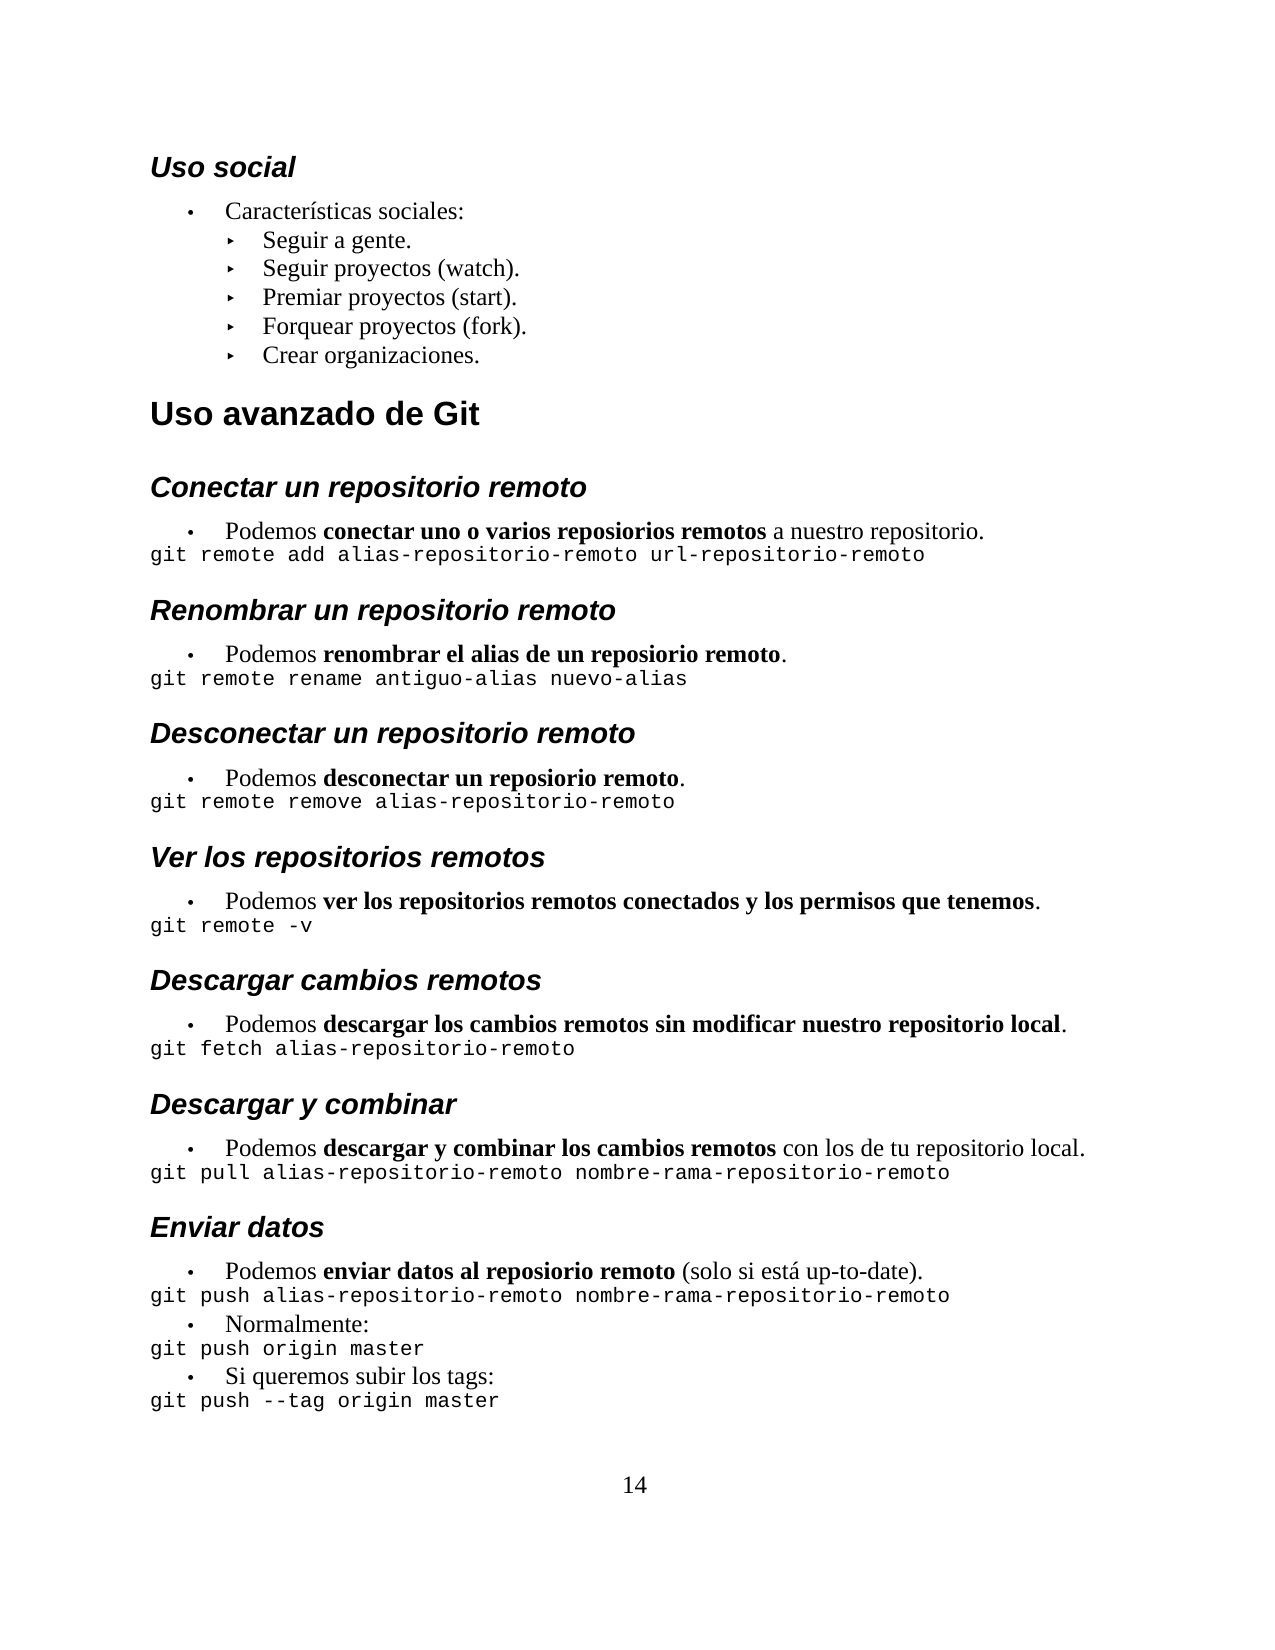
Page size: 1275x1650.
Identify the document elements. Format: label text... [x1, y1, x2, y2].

text git push alias-repositorio-remoto nombre-rama-repositorio-remoto [150, 1285, 1125, 1309]
subtitle Enviar datos [150, 1210, 1125, 1244]
list Podemos descargar y combinar los cambios remotos con los de tu repositorio local. [187, 1133, 1125, 1162]
text git push --tag origin master [150, 1390, 1125, 1413]
list Podemos ver los repositorios remotos conectados y los permisos que tenemos. [187, 886, 1125, 915]
list Crear organizaciones. [225, 340, 1125, 368]
text git remote remove alias-repositorio-remoto [150, 791, 1125, 815]
text git remote add alias-repositorio-remoto url-repositorio-remoto [150, 544, 1125, 568]
list Seguir a gente. [225, 225, 1125, 253]
subtitle Uso social [150, 150, 1125, 183]
list Seguir proyectos (watch). [225, 253, 1125, 282]
list Premiar proyectos (start). [225, 282, 1125, 311]
text git remote rename antiguo-alias nuevo-alias [150, 668, 1125, 692]
list Podemos descargar los cambios remotos sin modificar nuestro repositorio local. [187, 1009, 1125, 1038]
list Podemos conectar uno o varios reposiorios remotos a nuestro repositorio. [187, 516, 1125, 544]
text git pull alias-repositorio-remoto nombre-rama-repositorio-remoto [150, 1162, 1125, 1185]
list Si queremos subir los tags: [187, 1361, 1125, 1390]
subtitle Descargar y combinar [150, 1087, 1125, 1120]
list Podemos enviar datos al reposiorio remoto (solo si está up-to-date). [187, 1256, 1125, 1285]
list Podemos desconectar un reposiorio remoto. [187, 763, 1125, 791]
list Características sociales: [187, 196, 1125, 225]
list Forquear proyectos (fork). [225, 311, 1125, 340]
list Podemos renombrar el alias de un reposiorio remoto. [187, 639, 1125, 668]
text git push origin master [150, 1337, 1125, 1361]
text git fetch alias-repositorio-remoto [150, 1038, 1125, 1062]
subtitle Renombrar un repositorio remoto [150, 593, 1125, 627]
subtitle Uso avanzado de Git [150, 393, 1125, 432]
subtitle Descargar cambios remotos [150, 963, 1125, 997]
list Normalmente: [187, 1309, 1125, 1337]
subtitle Ver los repositorios remotos [150, 840, 1125, 873]
subtitle Conectar un repositorio remoto [150, 470, 1125, 503]
text git remote -v [150, 915, 1125, 938]
subtitle Desconectar un repositorio remoto [150, 717, 1125, 750]
